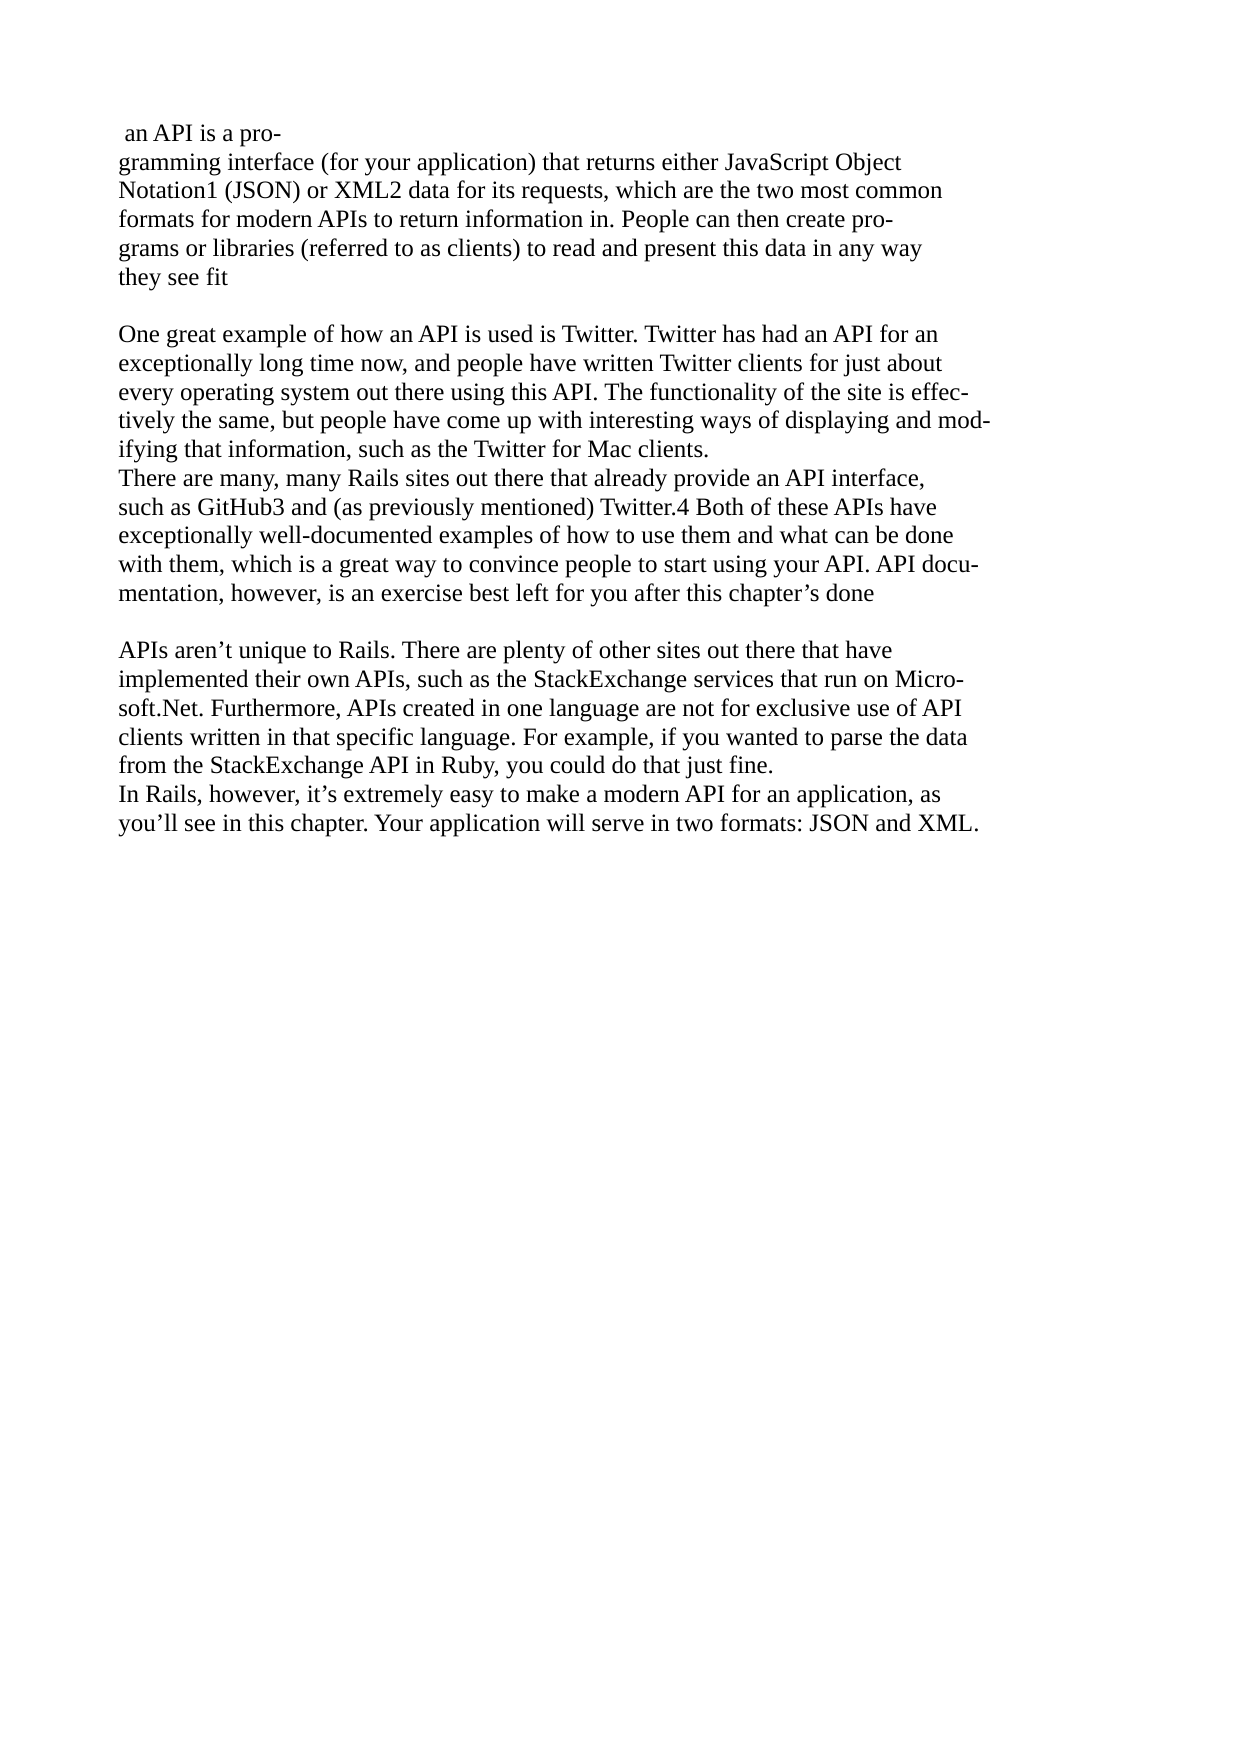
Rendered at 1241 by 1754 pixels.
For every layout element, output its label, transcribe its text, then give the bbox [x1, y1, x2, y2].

text gramming interface (for your application) that returns either JavaScript Object [118, 147, 1122, 176]
text an API is a pro- [118, 118, 1122, 147]
text they see fit [118, 262, 1122, 291]
text ifying that information, such as the Twitter for Mac clients. [118, 434, 1122, 463]
text clients written in that specific language. For example, if you wanted to parse the data [118, 722, 1122, 751]
text you’ll see in this chapter. Your application will serve in two formats: JSON and XML. [118, 808, 1122, 837]
text implemented their own APIs, such as the StackExchange services that run on Micro- [118, 664, 1122, 693]
text mentation, however, is an exercise best left for you after this chapter’s done [118, 578, 1122, 607]
text every operating system out there using this API. The functionality of the site is effec- [118, 377, 1122, 406]
text Notation1 (JSON) or XML2 data for its requests, which are the two most common [118, 176, 1122, 204]
text formats for modern APIs to return information in. People can then create pro- [118, 204, 1122, 233]
text with them, which is a great way to convince people to start using your API. API docu- [118, 549, 1122, 578]
text tively the same, but people have come up with interesting ways of displaying and mod- [118, 406, 1122, 434]
text exceptionally well-documented examples of how to use them and what can be done [118, 521, 1122, 549]
text One great example of how an API is used is Twitter. Twitter has had an API for an [118, 319, 1122, 348]
text There are many, many Rails sites out there that already provide an API interface, [118, 463, 1122, 492]
text soft.Net. Furthermore, APIs created in one language are not for exclusive use of API [118, 693, 1122, 722]
text APIs aren’t unique to Rails. There are plenty of other sites out there that have [118, 636, 1122, 664]
text exceptionally long time now, and people have written Twitter clients for just about [118, 348, 1122, 377]
text such as GitHub3 and (as previously mentioned) Twitter.4 Both of these APIs have [118, 492, 1122, 521]
text grams or libraries (referred to as clients) to read and present this data in any way [118, 233, 1122, 262]
text In Rails, however, it’s extremely easy to make a modern API for an application, as [118, 779, 1122, 808]
text from the StackExchange API in Ruby, you could do that just fine. [118, 751, 1122, 779]
